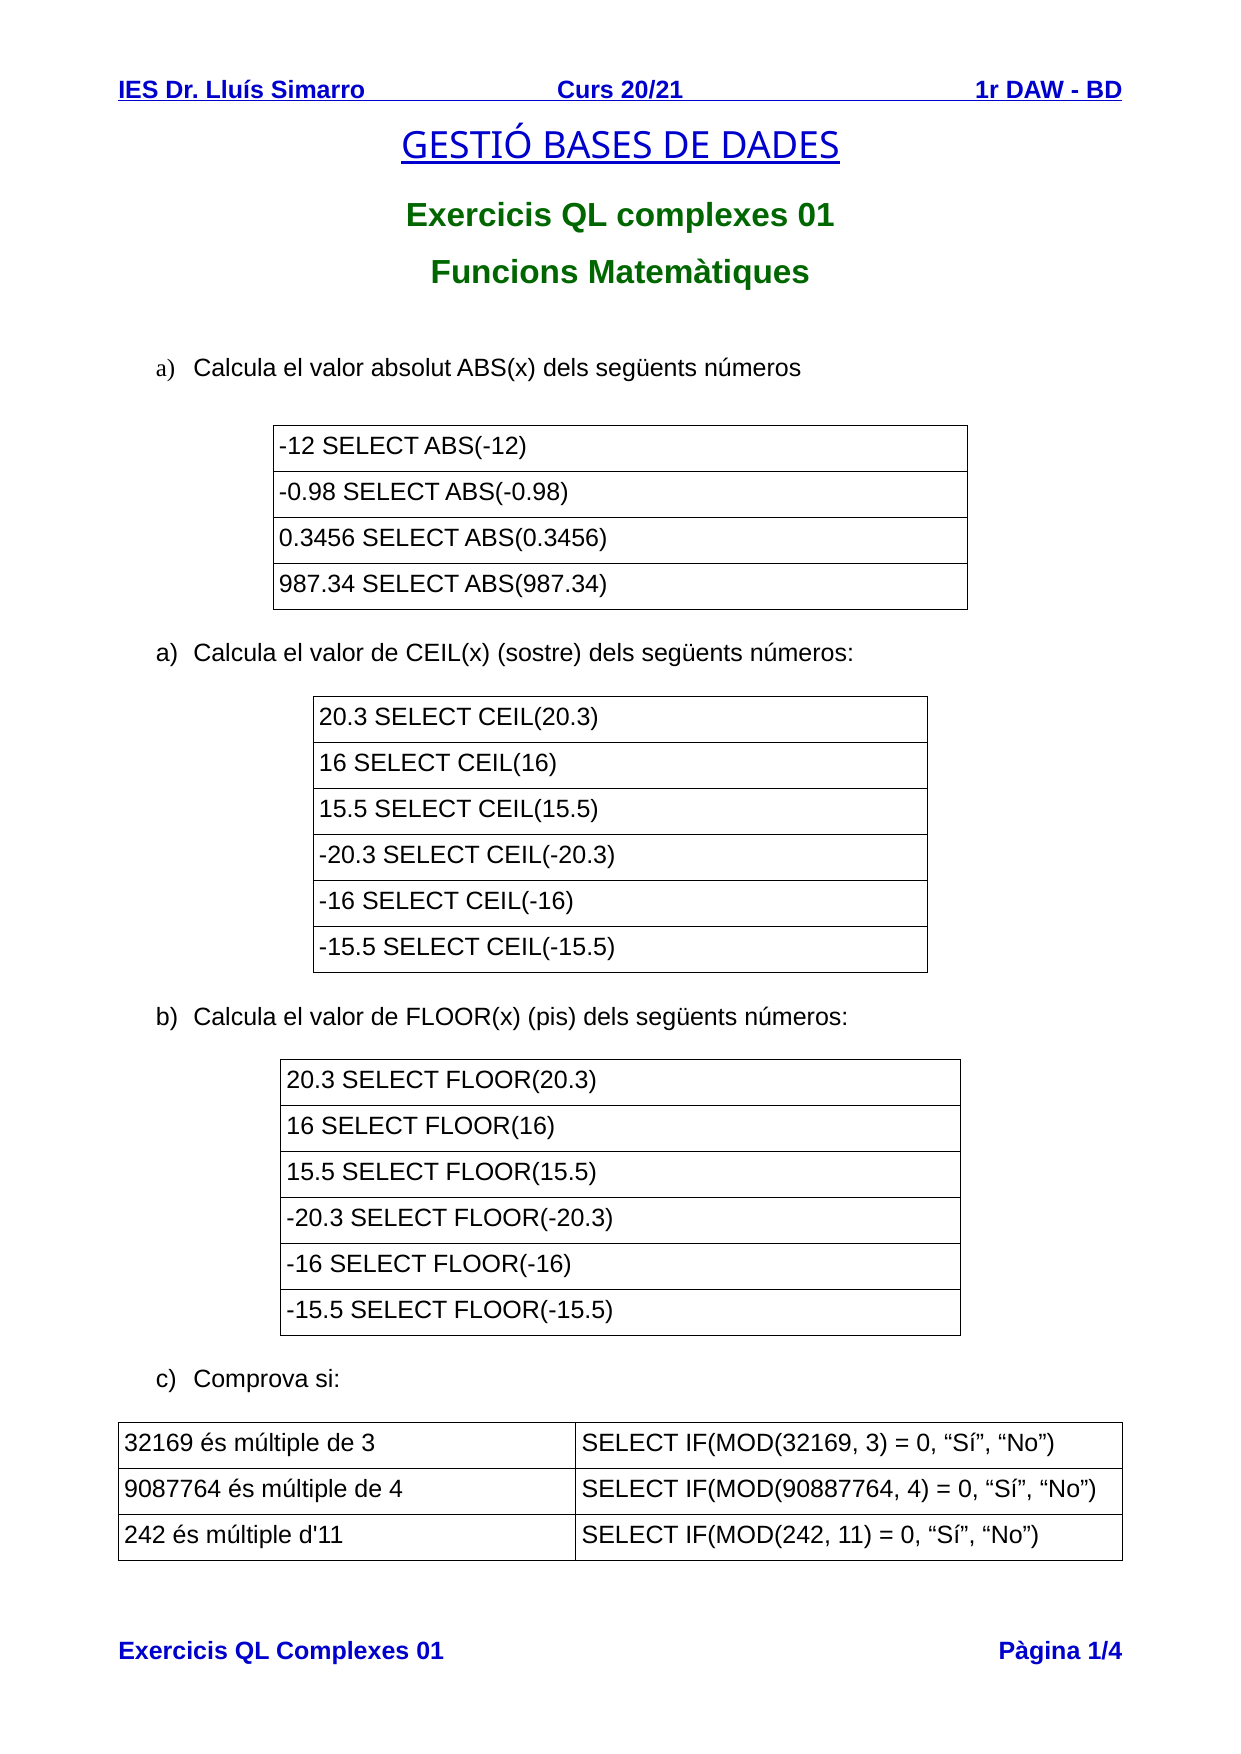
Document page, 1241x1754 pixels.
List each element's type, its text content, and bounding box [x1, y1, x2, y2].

table_cell [645, 1198, 960, 1243]
table_cell 9087764 és múltiple de 4 [119, 1469, 453, 1514]
table_cell [453, 1469, 575, 1514]
table_cell 16 SELECT FLOOR(16) [281, 1106, 645, 1151]
table_cell -20.3 SELECT CEIL(-20.3) [314, 835, 648, 880]
table_cell [645, 1290, 960, 1335]
table_cell -16 SELECT FLOOR(-16) [281, 1244, 645, 1289]
table_cell SELECT IF(MOD(90887764, 4) = 0, “Sí”, “No”) [576, 1469, 1122, 1514]
table_cell [645, 1106, 960, 1151]
table_cell -15.5 SELECT CEIL(-15.5) [314, 927, 648, 972]
table_cell SELECT IF(MOD(242, 11) = 0, “Sí”, “No”) [576, 1515, 1122, 1560]
text Exercicis QL complexes 01 [118, 195, 1122, 233]
table_cell 15.5 SELECT CEIL(15.5) [314, 789, 648, 834]
table_cell [652, 564, 967, 609]
table_header 32169 és múltiple de 3 [119, 1423, 453, 1468]
table_header [648, 697, 927, 742]
table_header 20.3 SELECT FLOOR(20.3) [281, 1060, 645, 1105]
table_cell -0.98 SELECT ABS(-0.98) [274, 472, 652, 517]
table_header -12 SELECT ABS(-12) [274, 426, 652, 471]
table_cell [648, 743, 927, 788]
table_cell [645, 1244, 960, 1289]
table_header SELECT IF(MOD(32169, 3) = 0, “Sí”, “No”) [576, 1423, 1122, 1468]
table_cell -20.3 SELECT FLOOR(-20.3) [281, 1198, 645, 1243]
table_cell -16 SELECT CEIL(-16) [314, 881, 648, 926]
list Calcula el valor de FLOOR(x) (pis) dels següents números: [156, 1001, 1122, 1030]
table_cell [648, 789, 927, 834]
table_header [453, 1423, 575, 1468]
table_header [645, 1060, 960, 1105]
table_cell [645, 1152, 960, 1197]
list Calcula el valor absolut ABS(x) dels següents números [156, 353, 1122, 382]
table_header [652, 426, 967, 471]
table_cell 16 SELECT CEIL(16) [314, 743, 648, 788]
text GESTIÓ BASES DE DADES [118, 118, 1122, 169]
list Calcula el valor de CEIL(x) (sostre) dels següents números: [156, 638, 1122, 667]
table_header 20.3 SELECT CEIL(20.3) [314, 697, 648, 742]
table_cell 0.3456 SELECT ABS(0.3456) [274, 518, 652, 563]
table_cell -15.5 SELECT FLOOR(-15.5) [281, 1290, 645, 1335]
table_cell [652, 472, 967, 517]
table_cell 987.34 SELECT ABS(987.34) [274, 564, 652, 609]
table_cell 15.5 SELECT FLOOR(15.5) [281, 1152, 645, 1197]
table_cell [652, 518, 967, 563]
table_cell [648, 835, 927, 880]
table_cell [648, 927, 927, 972]
table_cell [453, 1515, 575, 1560]
table_cell 242 és múltiple d'11 [119, 1515, 453, 1560]
text Funcions Matemàtiques [118, 252, 1122, 291]
list Comprova si: [156, 1364, 1122, 1393]
table_cell [648, 881, 927, 926]
